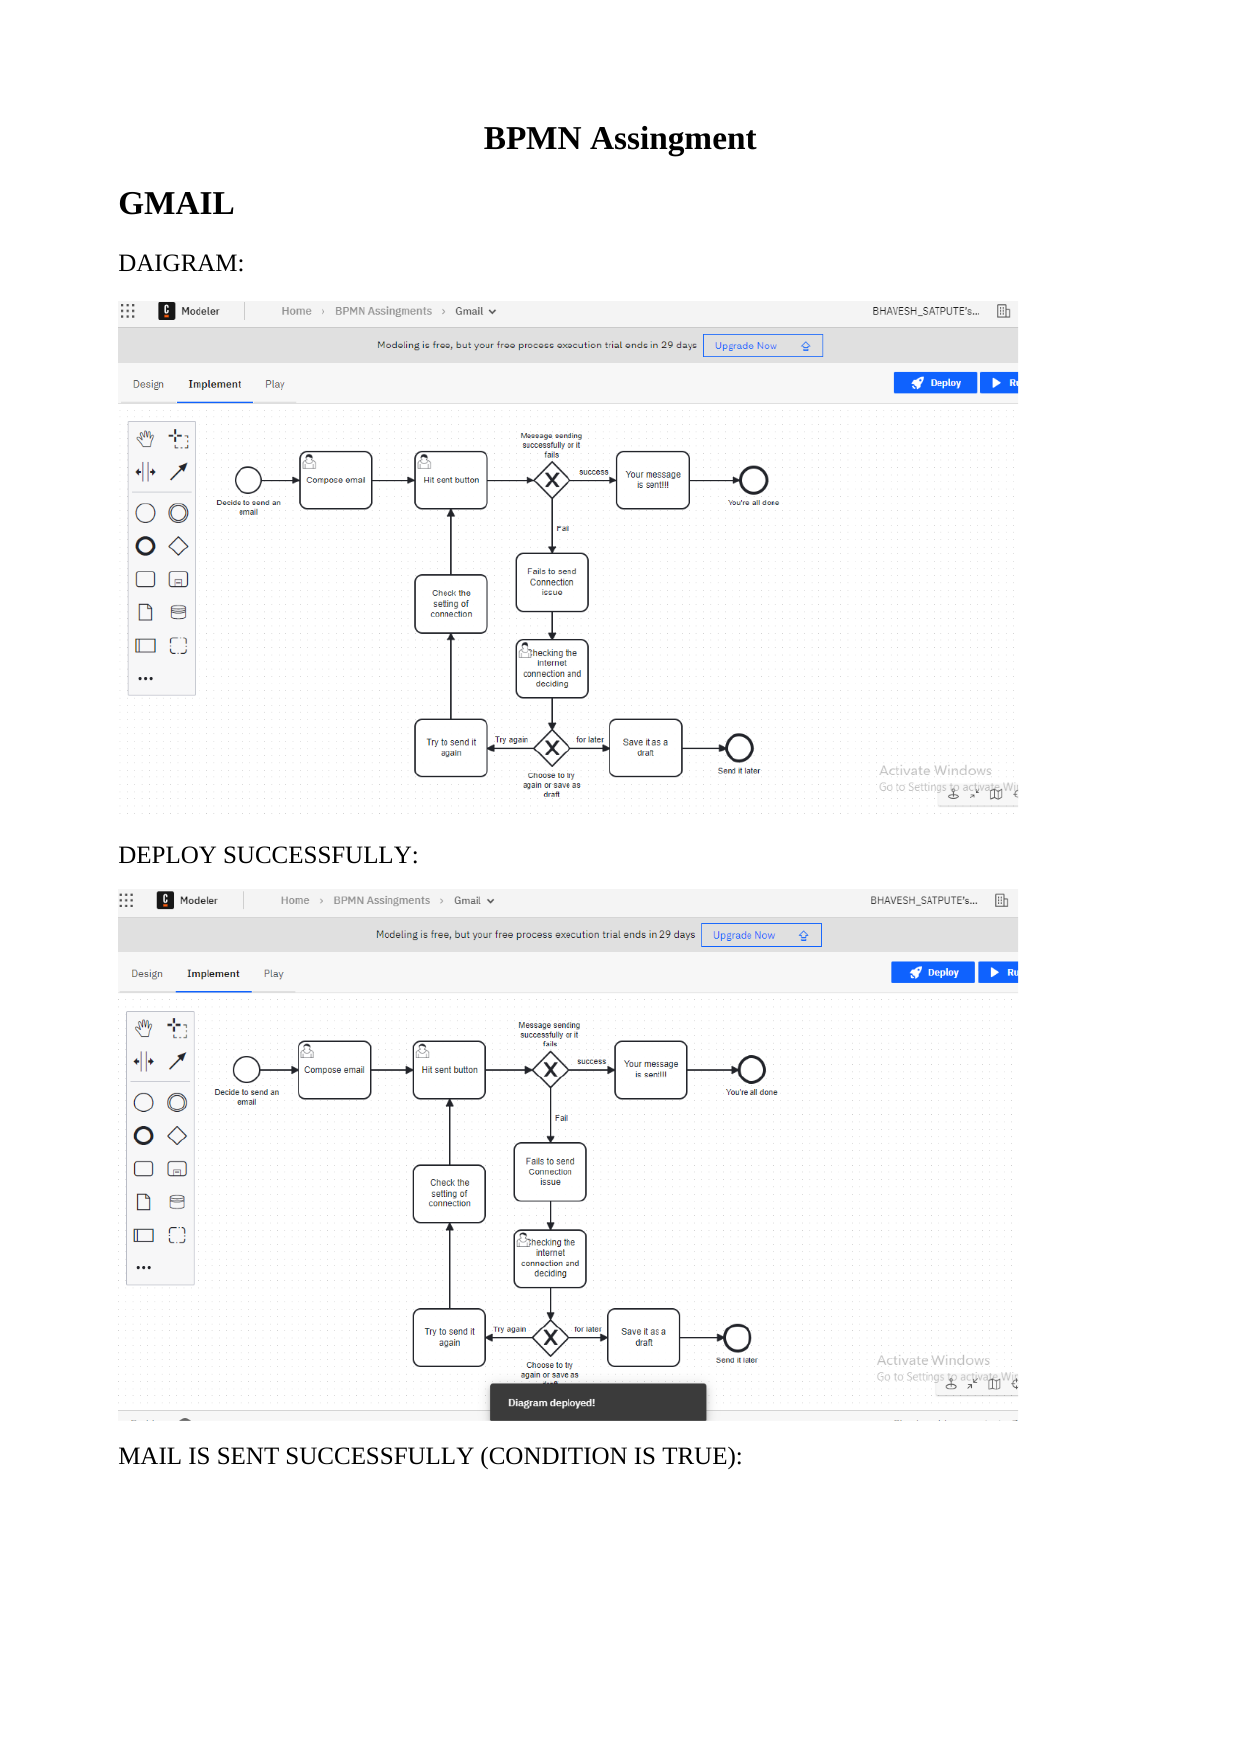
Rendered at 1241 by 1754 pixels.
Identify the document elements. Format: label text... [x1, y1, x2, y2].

text MAIL IS SENT SUCCESSFULLY (CONDITION IS TRUE): [118, 1441, 1122, 1470]
text GMAIL [118, 183, 1122, 221]
text BPMN Assingment [118, 118, 1122, 156]
text DEPLOY SUCCESSFULLY: [118, 840, 1122, 868]
text DAIGRAM: [118, 248, 1122, 277]
